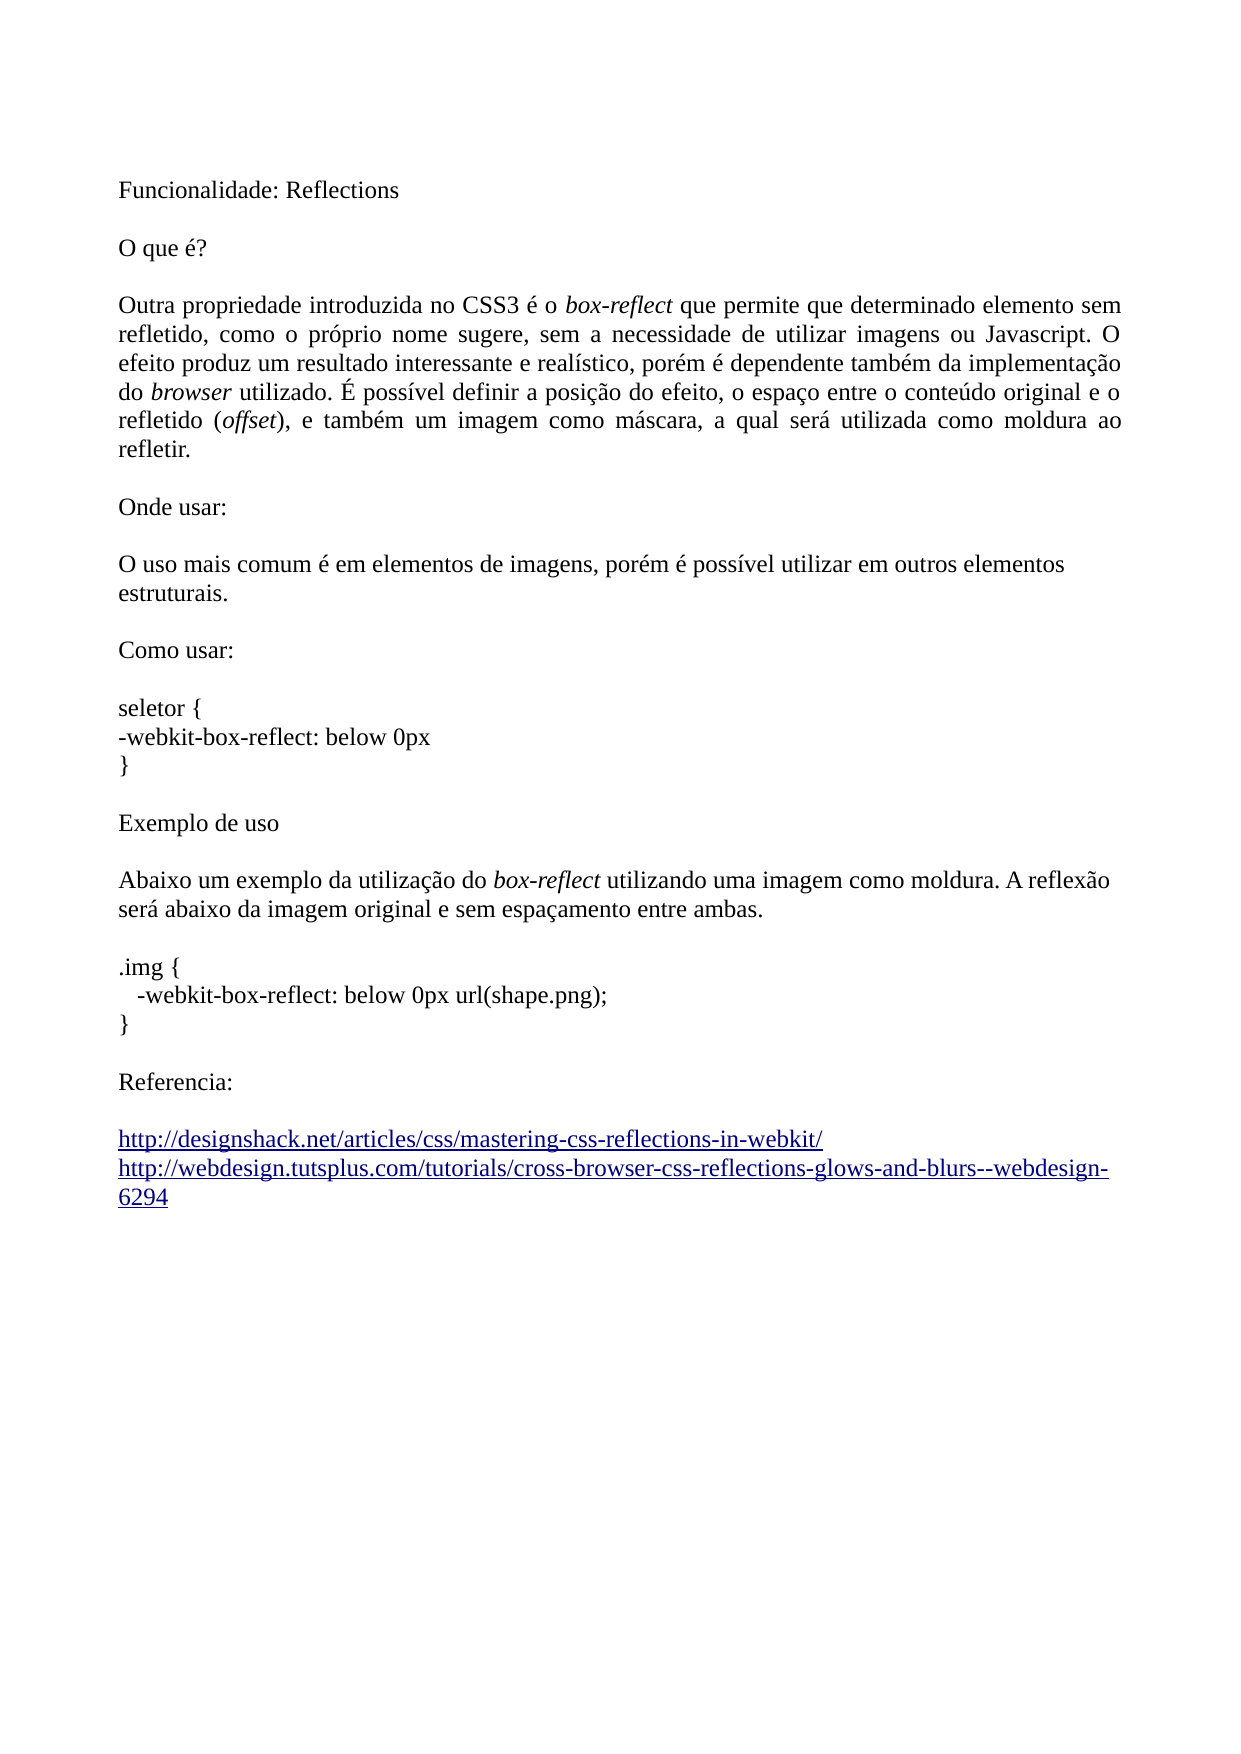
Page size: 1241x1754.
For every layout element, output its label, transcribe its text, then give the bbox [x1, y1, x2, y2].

text http://webdesign.tutsplus.com/tutorials/cross-browser-css-reflections-glows-and-blurs--webdesign-6294 [118, 1153, 1122, 1211]
text Funcionalidade: Reflections [118, 176, 1122, 204]
text seletor { [118, 693, 1122, 722]
text O que é? [118, 233, 1122, 262]
text Como usar: [118, 636, 1122, 664]
text .img { [118, 952, 1122, 981]
text -webkit-box-reflect: below 0px [118, 722, 1122, 751]
text Exemplo de uso [118, 808, 1122, 837]
text } [118, 1009, 1122, 1038]
text Outra propriedade introduzida no CSS3 é o box-reflect que permite que determinado elemento sem refletido, como o próprio nome sugere, sem a necessidade de utilizar imagens ou Javascript. O efeito produz um resultado interessante e realístico, porém é dependente também da implementação do browser utilizado. É possível definir a posição do efeito, o espaço entre o conteúdo original e o refletido (offset), e também um imagem como máscara, a qual será utilizada como moldura ao refletir. [118, 291, 1122, 463]
text -webkit-box-reflect: below 0px url(shape.png); [118, 981, 1122, 1009]
text Referencia: [118, 1067, 1122, 1096]
text http://designshack.net/articles/css/mastering-css-reflections-in-webkit/ [118, 1124, 1122, 1153]
text Abaixo um exemplo da utilização do box-reflect utilizando uma imagem como moldura. A reflexão será abaixo da imagem original e sem espaçamento entre ambas. [118, 866, 1122, 923]
text Onde usar: [118, 492, 1122, 521]
text O uso mais comum é em elementos de imagens, porém é possível utilizar em outros elementos estruturais. [118, 549, 1122, 607]
text } [118, 751, 1122, 779]
